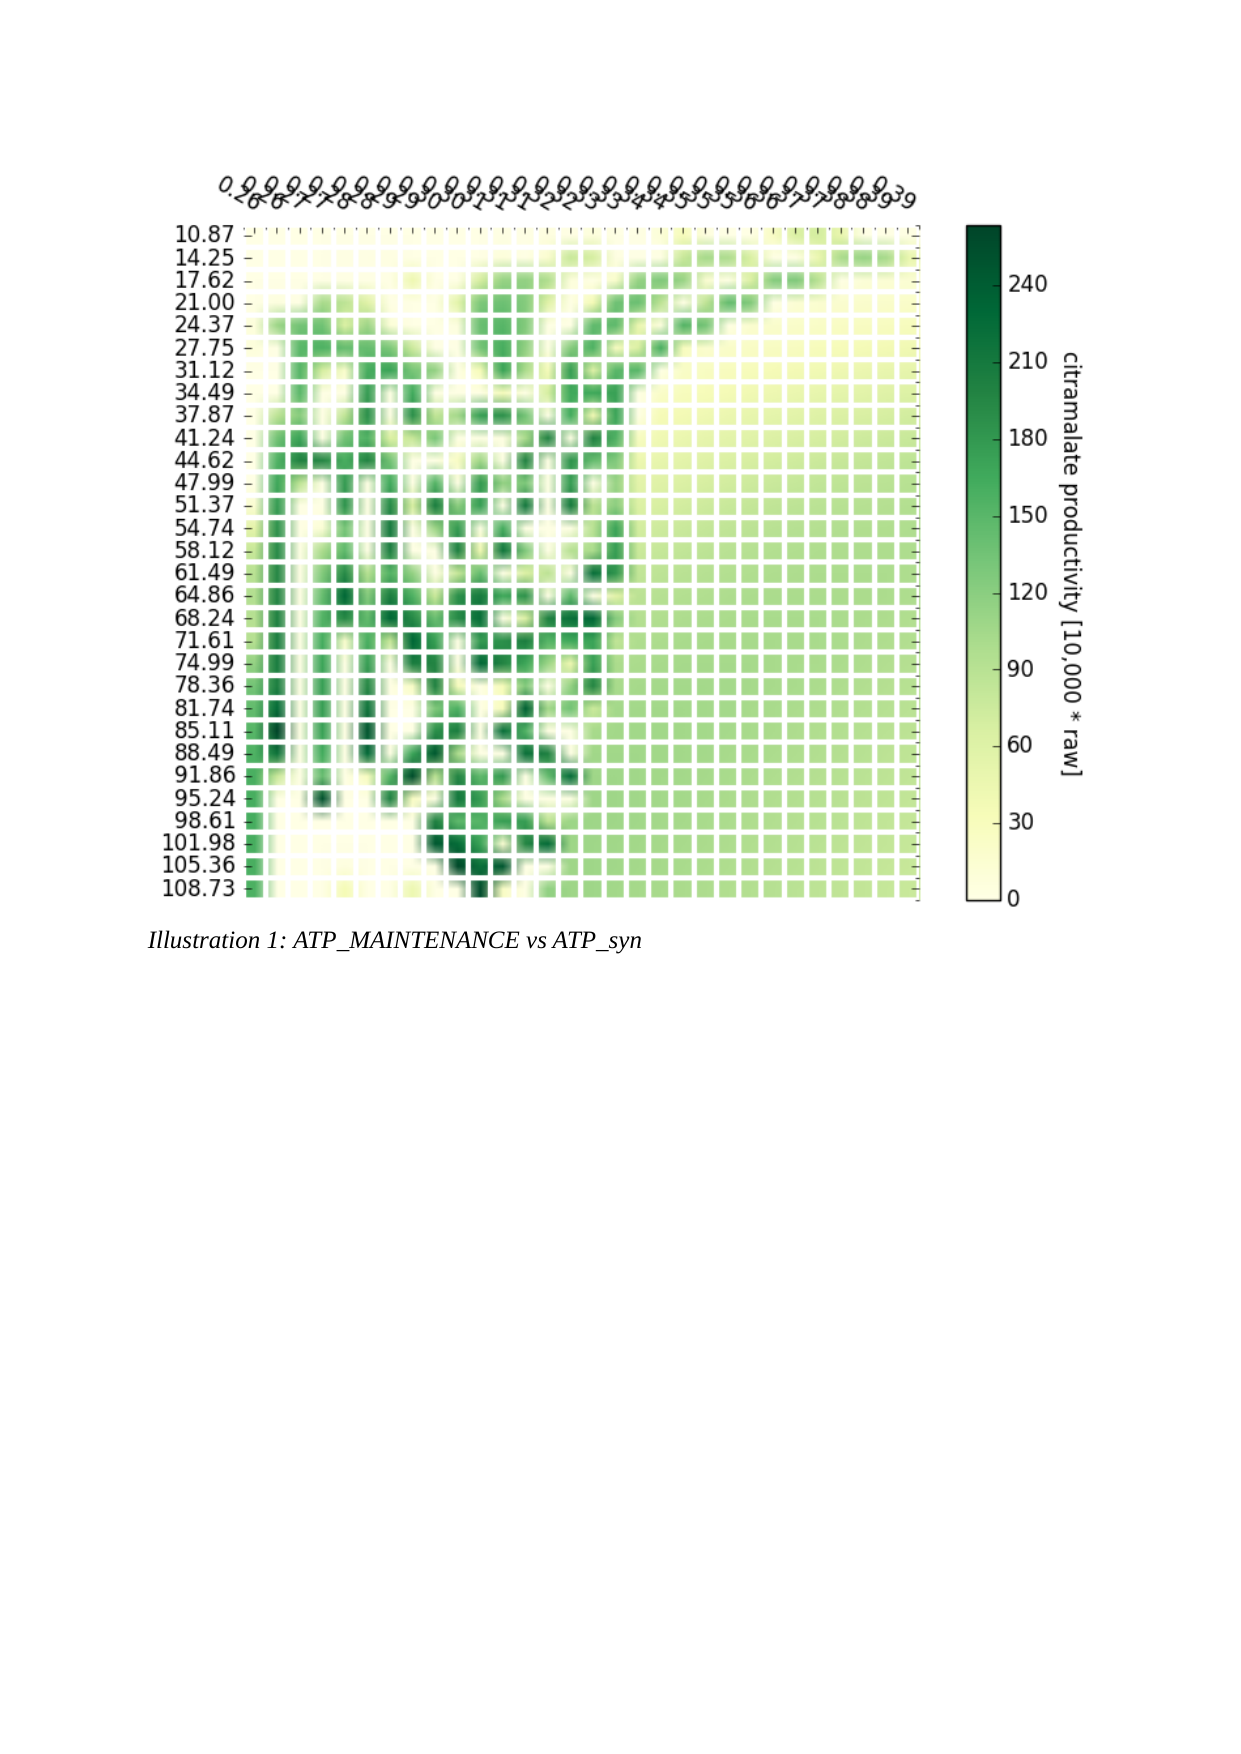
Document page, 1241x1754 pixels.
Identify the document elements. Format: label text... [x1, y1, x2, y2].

picture [147, 160, 1093, 925]
text Illustration 1: ATP_MAINTENANCE vs ATP_syn [148, 925, 1093, 954]
